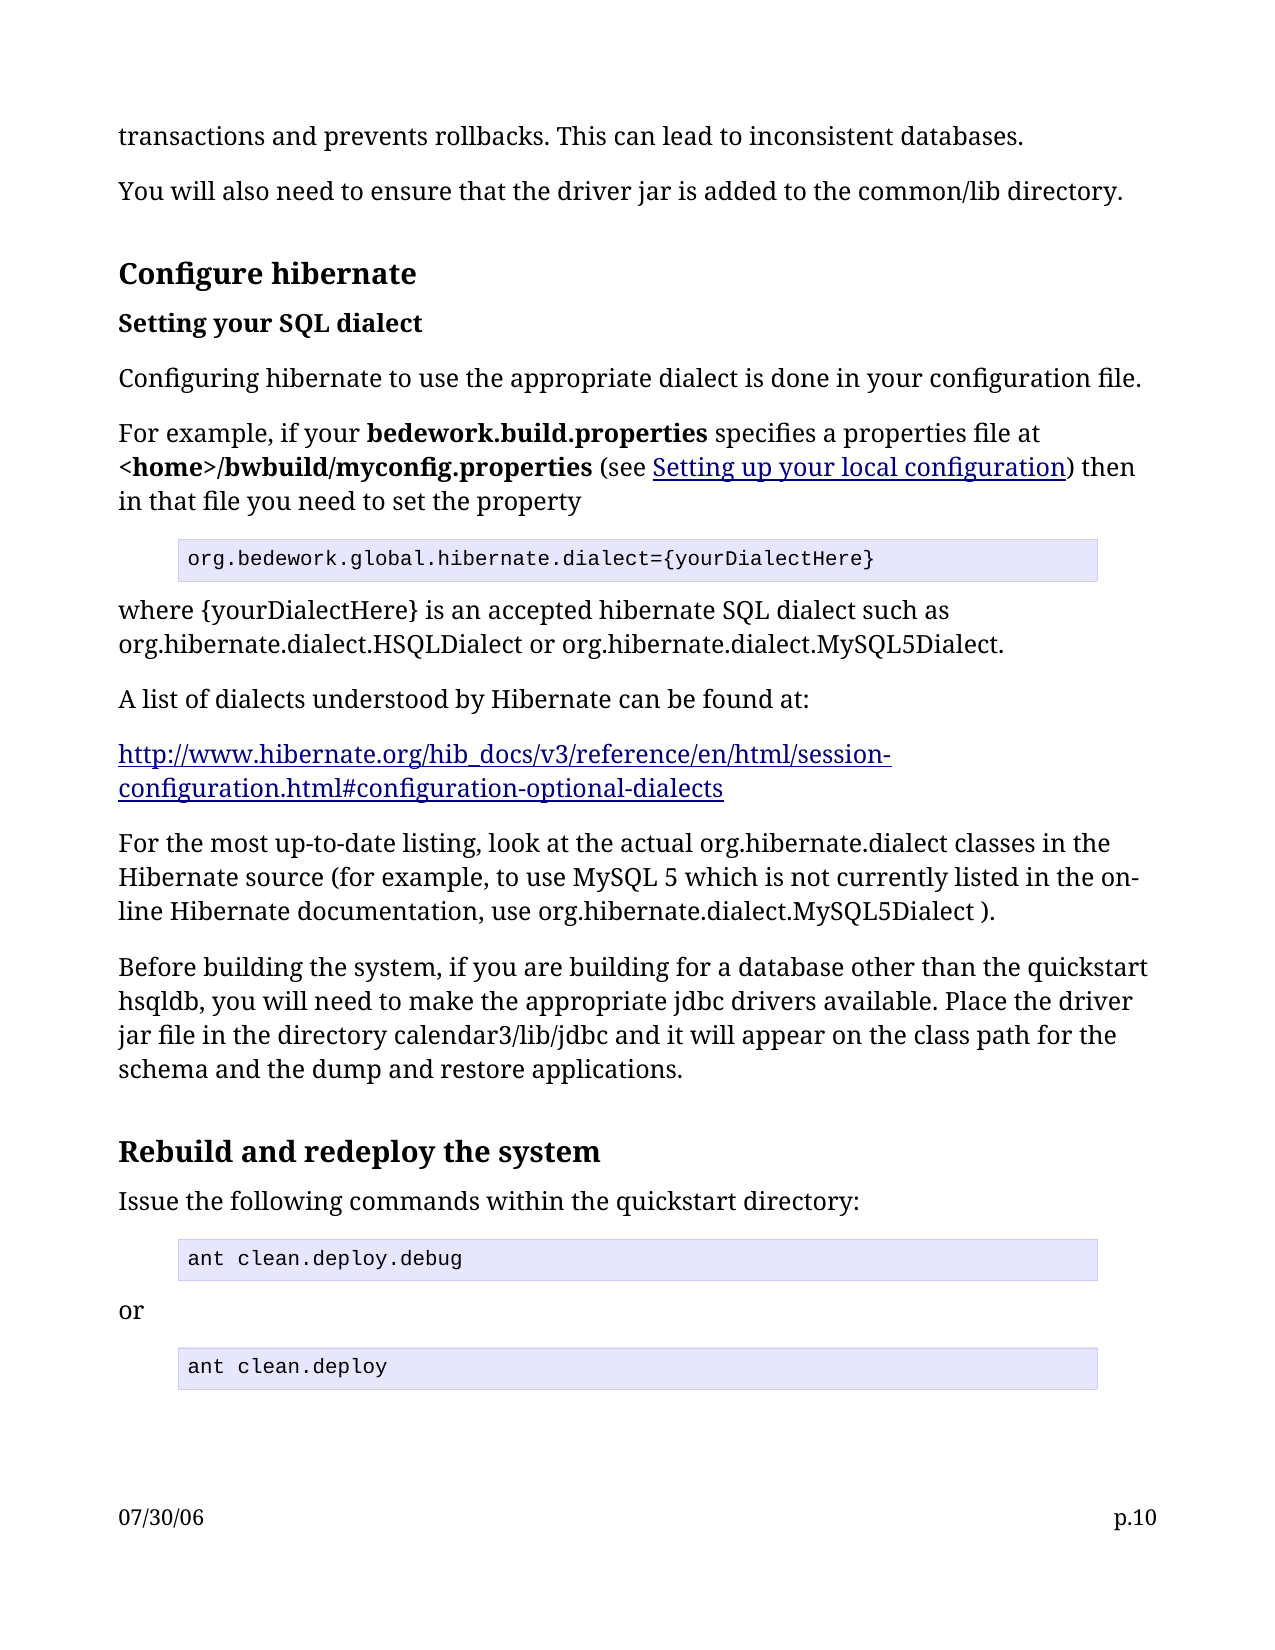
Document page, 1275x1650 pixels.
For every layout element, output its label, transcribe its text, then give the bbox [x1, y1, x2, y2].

text org.bedework.global.hibernate.dialect={yourDialectHere} [179, 540, 1097, 581]
text or [118, 1292, 1157, 1326]
text You will also need to ensure that the driver jar is added to the common/lib directory. [118, 173, 1157, 207]
text A list of dialects understood by Hibernate can be found at: [118, 682, 1157, 716]
text Before building the system, if you are building for a database other than the quickstart hsqldb, you will need to make the appropriate jdbc drivers available. Place the driver jar file in the directory calendar3/lib/jdbc and it will appear on the class path for the schema and the dump and restore applications. [118, 949, 1157, 1085]
text ant clean.deploy [179, 1349, 1097, 1389]
subtitle Configure hibernate [118, 253, 1157, 293]
text ant clean.deploy.debug [179, 1240, 1097, 1280]
text http://www.hibernate.org/hib_docs/v3/reference/en/html/session-configuration.html#configuration-optional-dialects [118, 737, 1157, 805]
text Setting your SQL dialect [118, 306, 1157, 339]
subtitle Rebuild and redeploy the system [118, 1131, 1157, 1171]
text transactions and prevents rollbacks. This can lead to inconsistent databases. [118, 118, 1157, 152]
text For example, if your bedework.build.properties specifies a properties file at <home>/bwbuild/myconfig.properties (see Setting up your local configuration) then in that file you need to set the property [118, 416, 1157, 518]
text Issue the following commands within the quickstart directory: [118, 1184, 1157, 1218]
text For the most up-to-date listing, look at the actual org.hibernate.dialect classes in the Hibernate source (for example, to use MySQL 5 which is not currently listed in the on-line Hibernate documentation, use org.hibernate.dialect.MySQL5Dialect ). [118, 826, 1157, 928]
text Configuring hibernate to use the appropriate dialect is done in your configuration file. [118, 361, 1157, 395]
text where {yourDialectHere} is an accepted hibernate SQL dialect such as org.hibernate.dialect.HSQLDialect or org.hibernate.dialect.MySQL5Dialect. [118, 592, 1157, 661]
